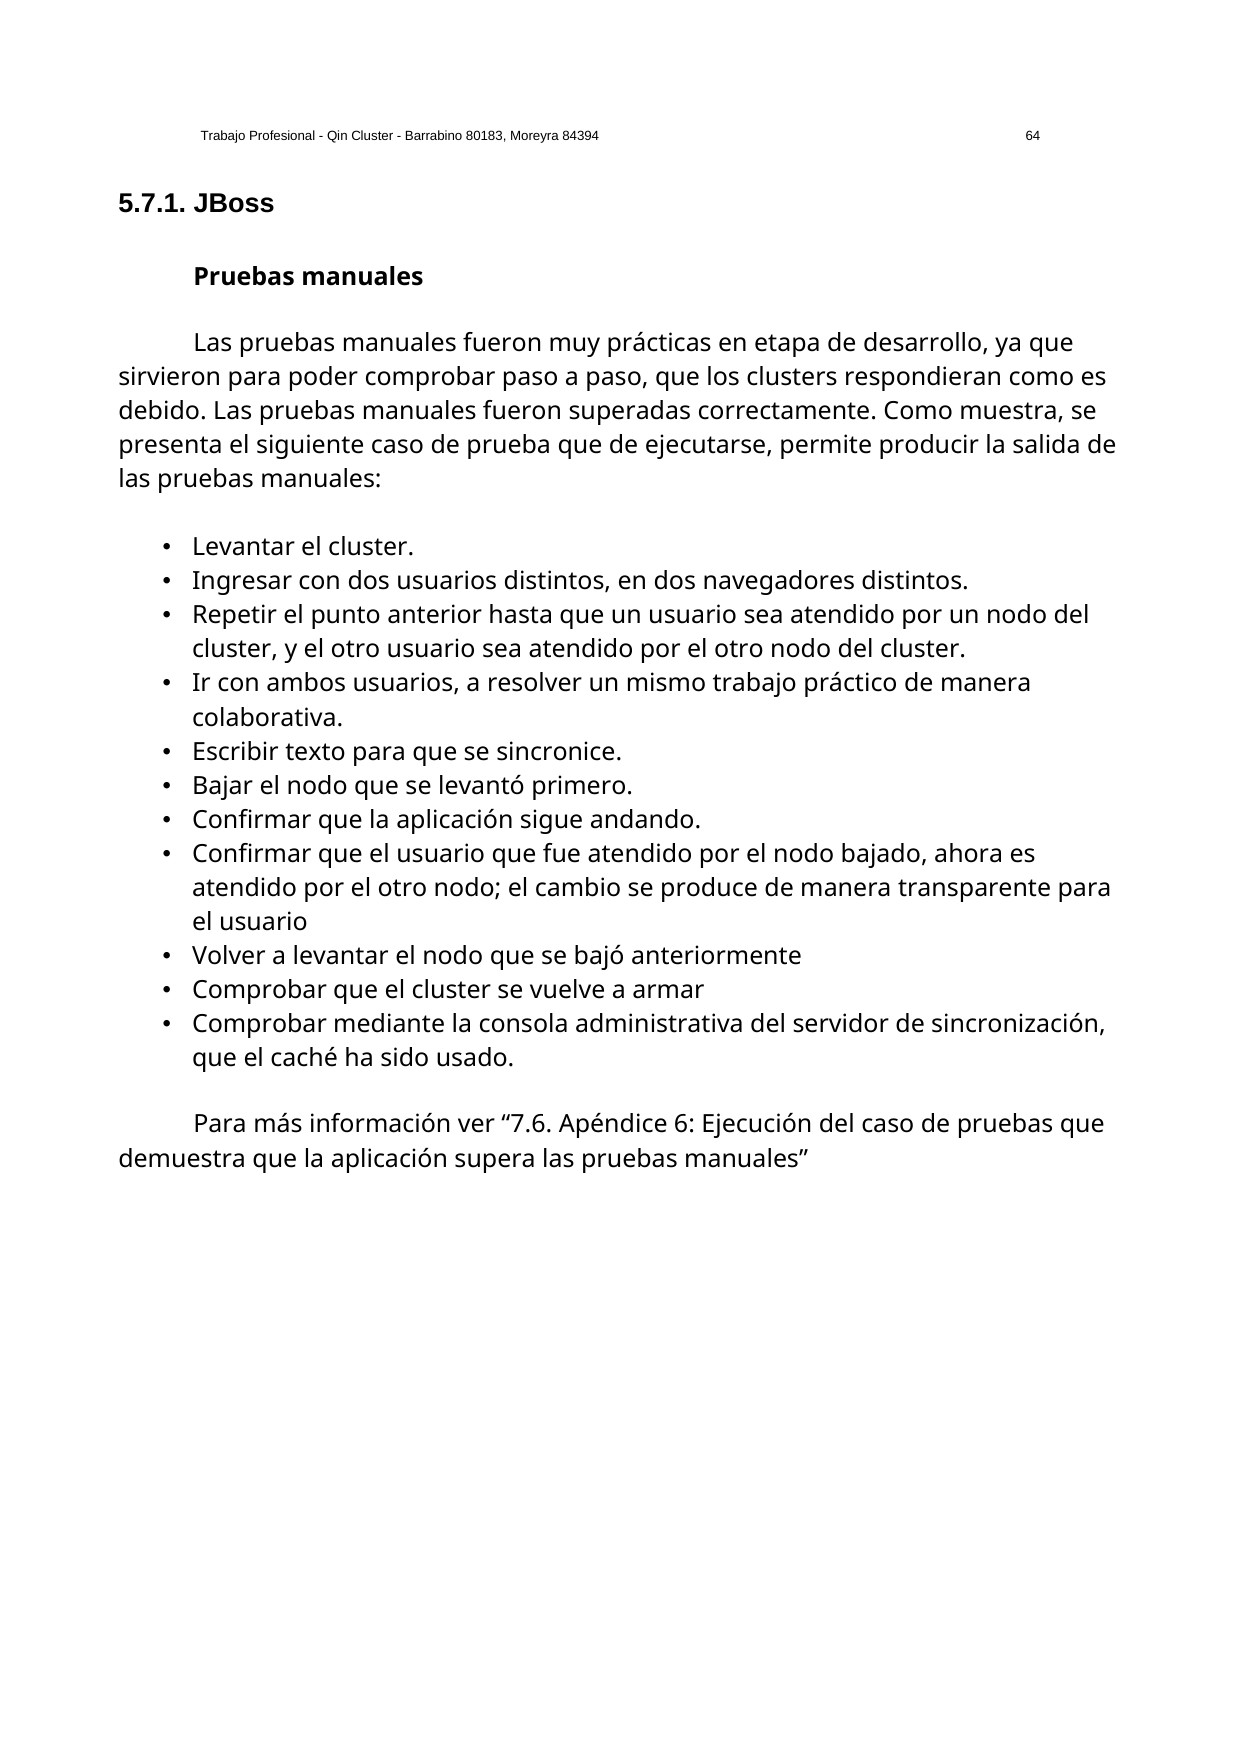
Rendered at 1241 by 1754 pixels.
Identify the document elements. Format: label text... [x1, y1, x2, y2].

list Bajar el nodo que se levantó primero. [162, 767, 1122, 801]
subtitle 5.7.1. JBoss [118, 187, 1122, 218]
list Comprobar que el cluster se vuelve a armar [162, 972, 1122, 1006]
list Volver a levantar el nodo que se bajó anteriormente [162, 938, 1122, 972]
list Repetir el punto anterior hasta que un usuario sea atendido por un nodo del cluster, y el otro usuario sea atendido por el otro nodo del cluster. [162, 597, 1122, 665]
list Ir con ambos usuarios, a resolver un mismo trabajo práctico de manera colaborativa. [162, 665, 1122, 733]
text Pruebas manuales Las pruebas manuales fueron muy prácticas en etapa de desarrollo, ya que sirvieron para poder comprobar paso a paso, que los clusters respondieran como es debido. Las pruebas manuales fueron superadas correctamente. Como muestra, se presenta el siguiente caso de prueba que de ejecutarse, permite producir la salida de las pruebas manuales: [118, 258, 1122, 495]
list Confirmar que el usuario que fue atendido por el nodo bajado, ahora es atendido por el otro nodo; el cambio se produce de manera transparente para el usuario [162, 835, 1122, 938]
list Ingresar con dos usuarios distintos, en dos navegadores distintos. [162, 563, 1122, 597]
list Comprobar mediante la consola administrativa del servidor de sincronización, que el caché ha sido usado. [162, 1006, 1122, 1074]
list Levantar el cluster. [162, 529, 1122, 563]
list Escribir texto para que se sincronice. [162, 733, 1122, 767]
text Para más información ver “7.6. Apéndice 6: Ejecución del caso de pruebas que demuestra que la aplicación supera las pruebas manuales” [118, 1074, 1122, 1174]
list Confirmar que la aplicación sigue andando. [162, 801, 1122, 835]
